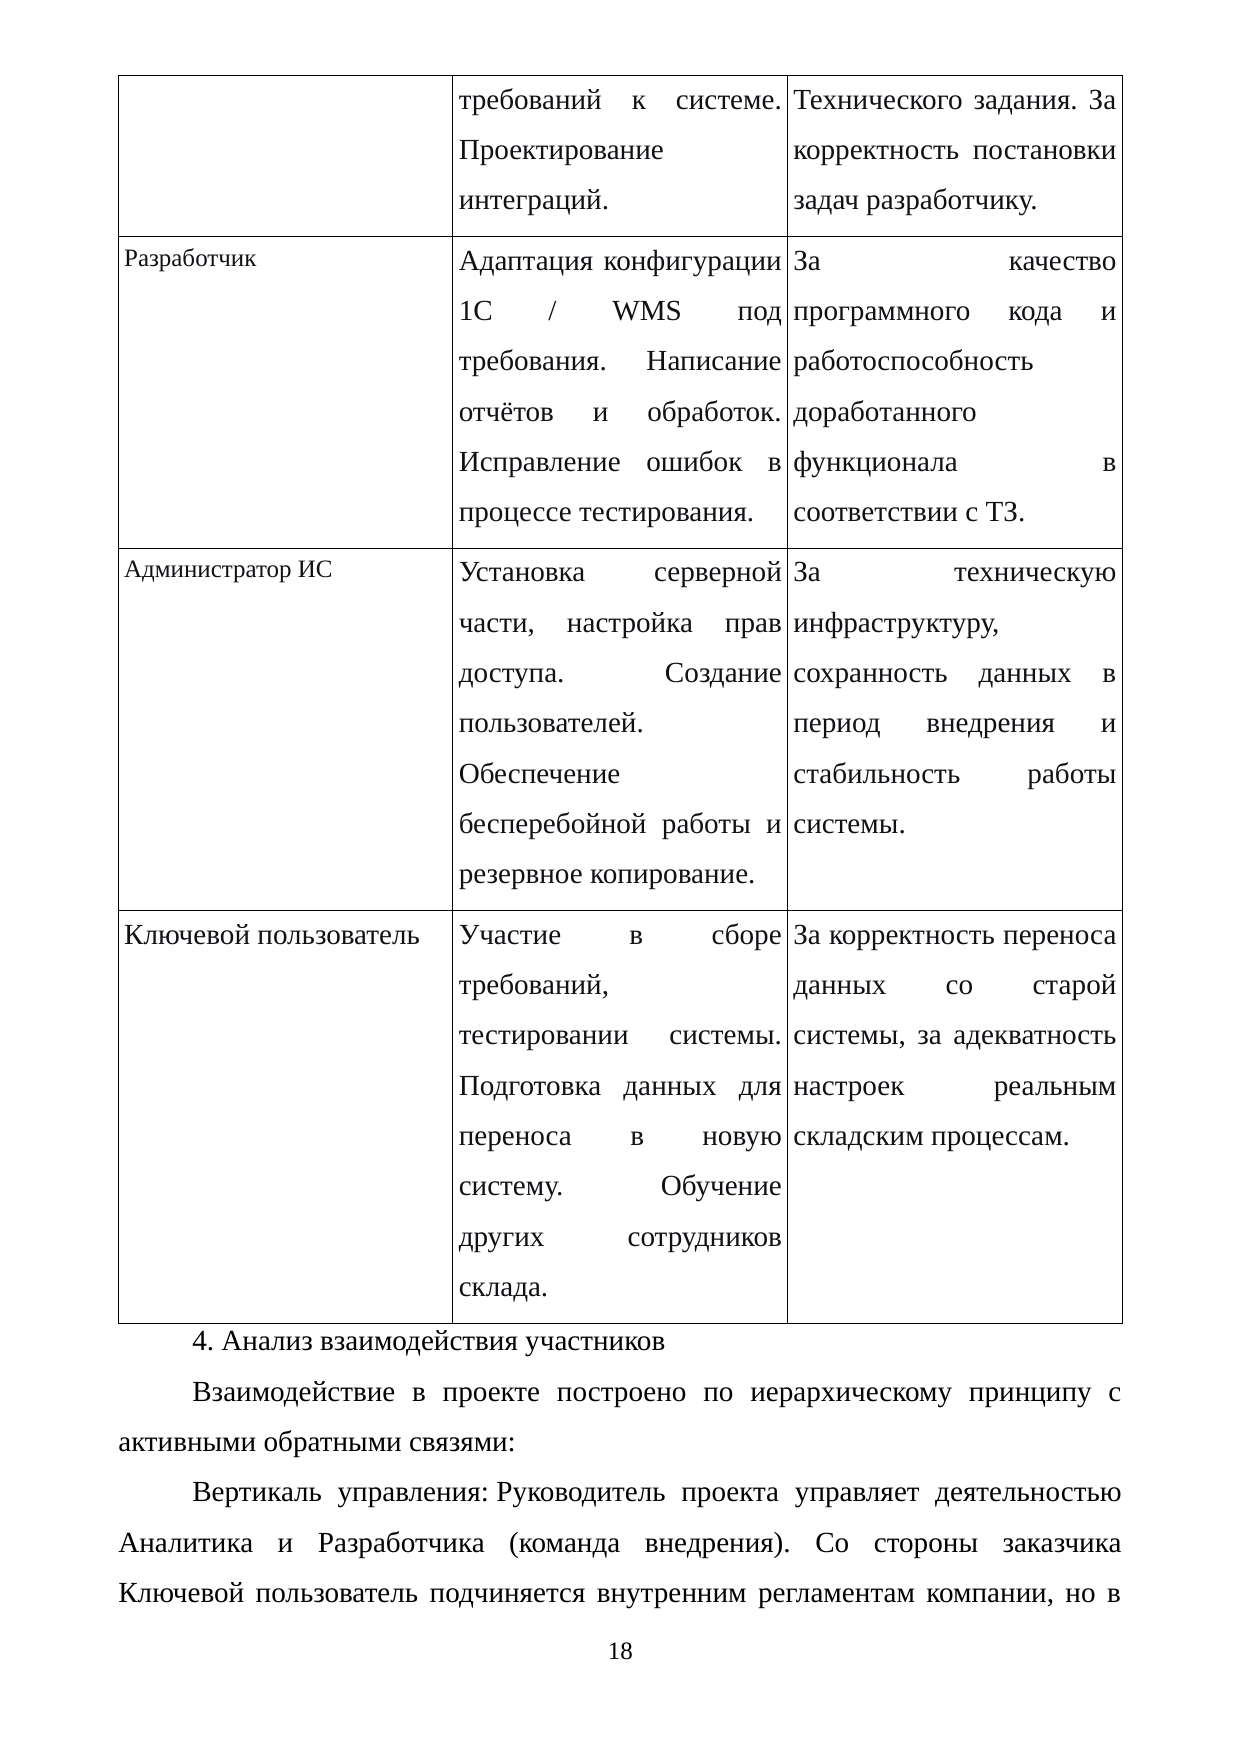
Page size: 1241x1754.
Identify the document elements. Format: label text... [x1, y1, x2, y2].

table_cell Разработчик [119, 237, 452, 548]
table_cell Участие в сборе требований, тестировании системы. Подготовка данных для переноса в новую систему. Обучение других сотрудников склада. [453, 911, 787, 1322]
table_cell [119, 76, 452, 236]
table_cell Установка серверной части, настройка прав доступа. Создание пользователей. Обеспечение бесперебойной работы и резервное копирование. [453, 549, 787, 910]
table_cell Ключевой пользователь [119, 911, 452, 1322]
table_cell Администратор ИС [119, 549, 452, 910]
table_cell Адаптация конфигурации 1С / WMS под требования. Написание отчётов и обработок. Исправление ошибок в процессе тестирования. [453, 237, 787, 548]
table_cell Технического задания. За корректность постановки задач разработчику. [788, 76, 1122, 236]
table_cell За техническую инфраструктуру, сохранность данных в период внедрения и стабильность работы системы. [788, 549, 1122, 910]
table_cell За корректность переноса данных со старой системы, за адекватность настроек реальным складским процессам. [788, 911, 1122, 1322]
text 4. Анализ взаимодействия участников [118, 1324, 1122, 1357]
table_cell За качество программного кода и работоспособность доработанного функционала в соответствии с ТЗ. [788, 237, 1122, 548]
text Вертикаль управления: Руководитель проекта управляет деятельностью Аналитика и Разработчика (команда внедрения). Со стороны заказчика Ключевой пользователь подчиняется внутренним регламентам компании, но в [118, 1474, 1122, 1609]
text Взаимодействие в проекте построено по иерархическому принципу с активными обратными связями: [118, 1374, 1122, 1458]
table_cell требований к системе. Проектирование интеграций. [453, 76, 787, 236]
